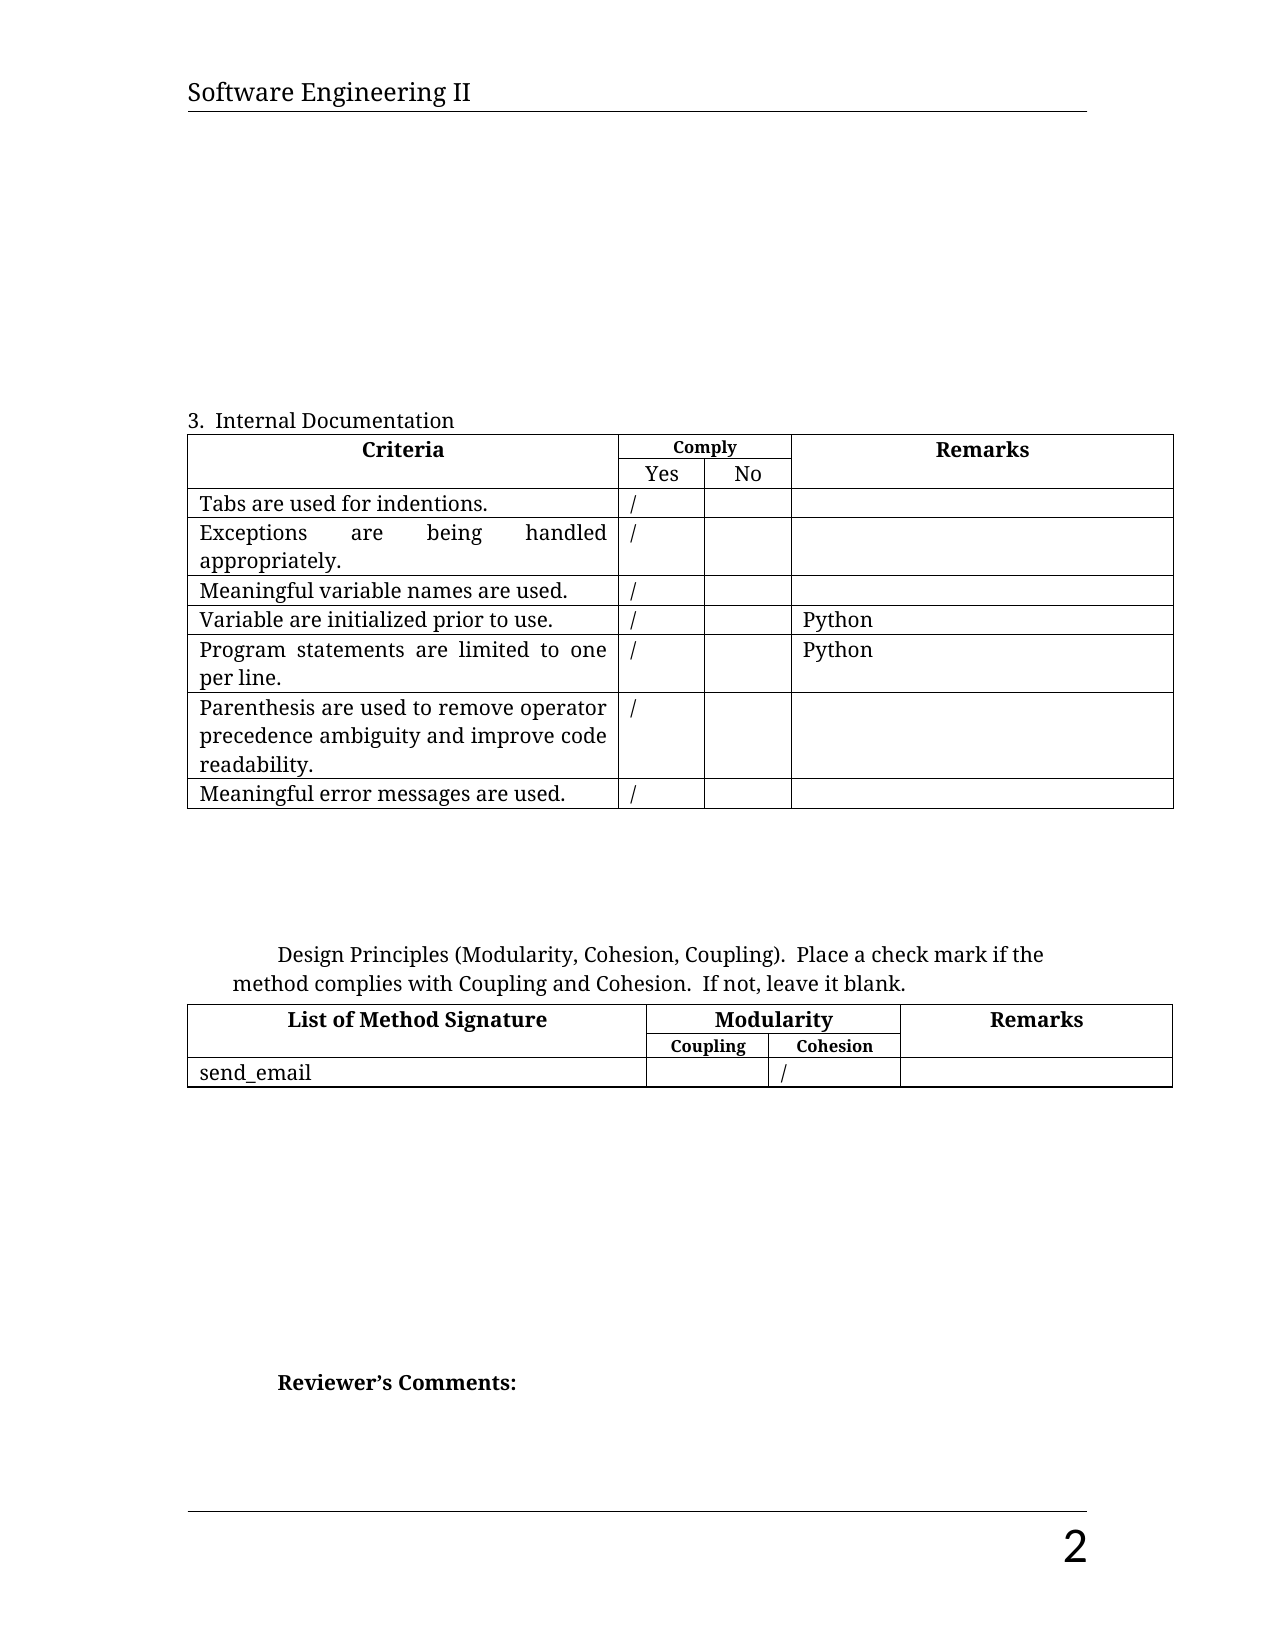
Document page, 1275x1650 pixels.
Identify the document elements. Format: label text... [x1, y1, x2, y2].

subtitle Design Principles (Modularity, Cohesion, Coupling). Place a check mark if the method complies with Coupling and Cohesion. If not, leave it blank. [232, 941, 1087, 997]
table_cell [705, 779, 791, 808]
table_cell / [619, 635, 704, 692]
table_cell Exceptions are being handled appropriately. [188, 518, 618, 575]
table_cell Tabs are used for indentions. [188, 489, 618, 517]
table_cell Python [792, 606, 1173, 634]
table_cell Coupling [647, 1034, 768, 1057]
table_cell [792, 779, 1173, 808]
table_cell Cohesion [769, 1034, 900, 1057]
table_cell [792, 576, 1173, 604]
table_header Remarks [901, 1005, 1172, 1057]
table_cell send_email [188, 1058, 646, 1086]
table_cell [792, 693, 1173, 778]
table_cell [705, 606, 791, 634]
table_header Comply [619, 435, 791, 458]
subtitle Reviewer’s Comments: [232, 1368, 1087, 1425]
table_cell [705, 693, 791, 778]
table_cell [792, 489, 1173, 517]
table_cell [705, 518, 791, 575]
table_cell Parenthesis are used to remove operator precedence ambiguity and improve code readability. [188, 693, 618, 778]
table_cell [792, 518, 1173, 575]
table_header Criteria [188, 435, 618, 488]
table_cell Python [792, 635, 1173, 692]
table_cell / [619, 779, 704, 808]
table_cell [705, 489, 791, 517]
table_cell [647, 1058, 768, 1086]
table_cell / [619, 489, 704, 517]
table_cell / [619, 518, 704, 575]
table_header Modularity [647, 1005, 900, 1033]
table_cell [901, 1058, 1172, 1086]
table_cell Meaningful error messages are used. [188, 779, 618, 808]
table_header Remarks [792, 435, 1173, 488]
table_cell Variable are initialized prior to use. [188, 606, 618, 634]
table_cell / [769, 1058, 900, 1086]
table_cell No [705, 459, 791, 488]
table_cell Yes [619, 459, 704, 488]
table_cell Meaningful variable names are used. [188, 576, 618, 604]
table_cell / [619, 606, 704, 634]
table_header List of Method Signature [188, 1005, 646, 1057]
table_cell [705, 576, 791, 604]
text 3. Internal Documentation [187, 406, 1087, 434]
table_cell / [619, 576, 704, 604]
table_cell [705, 635, 791, 692]
table_cell / [619, 693, 704, 778]
table_cell Program statements are limited to one per line. [188, 635, 618, 692]
